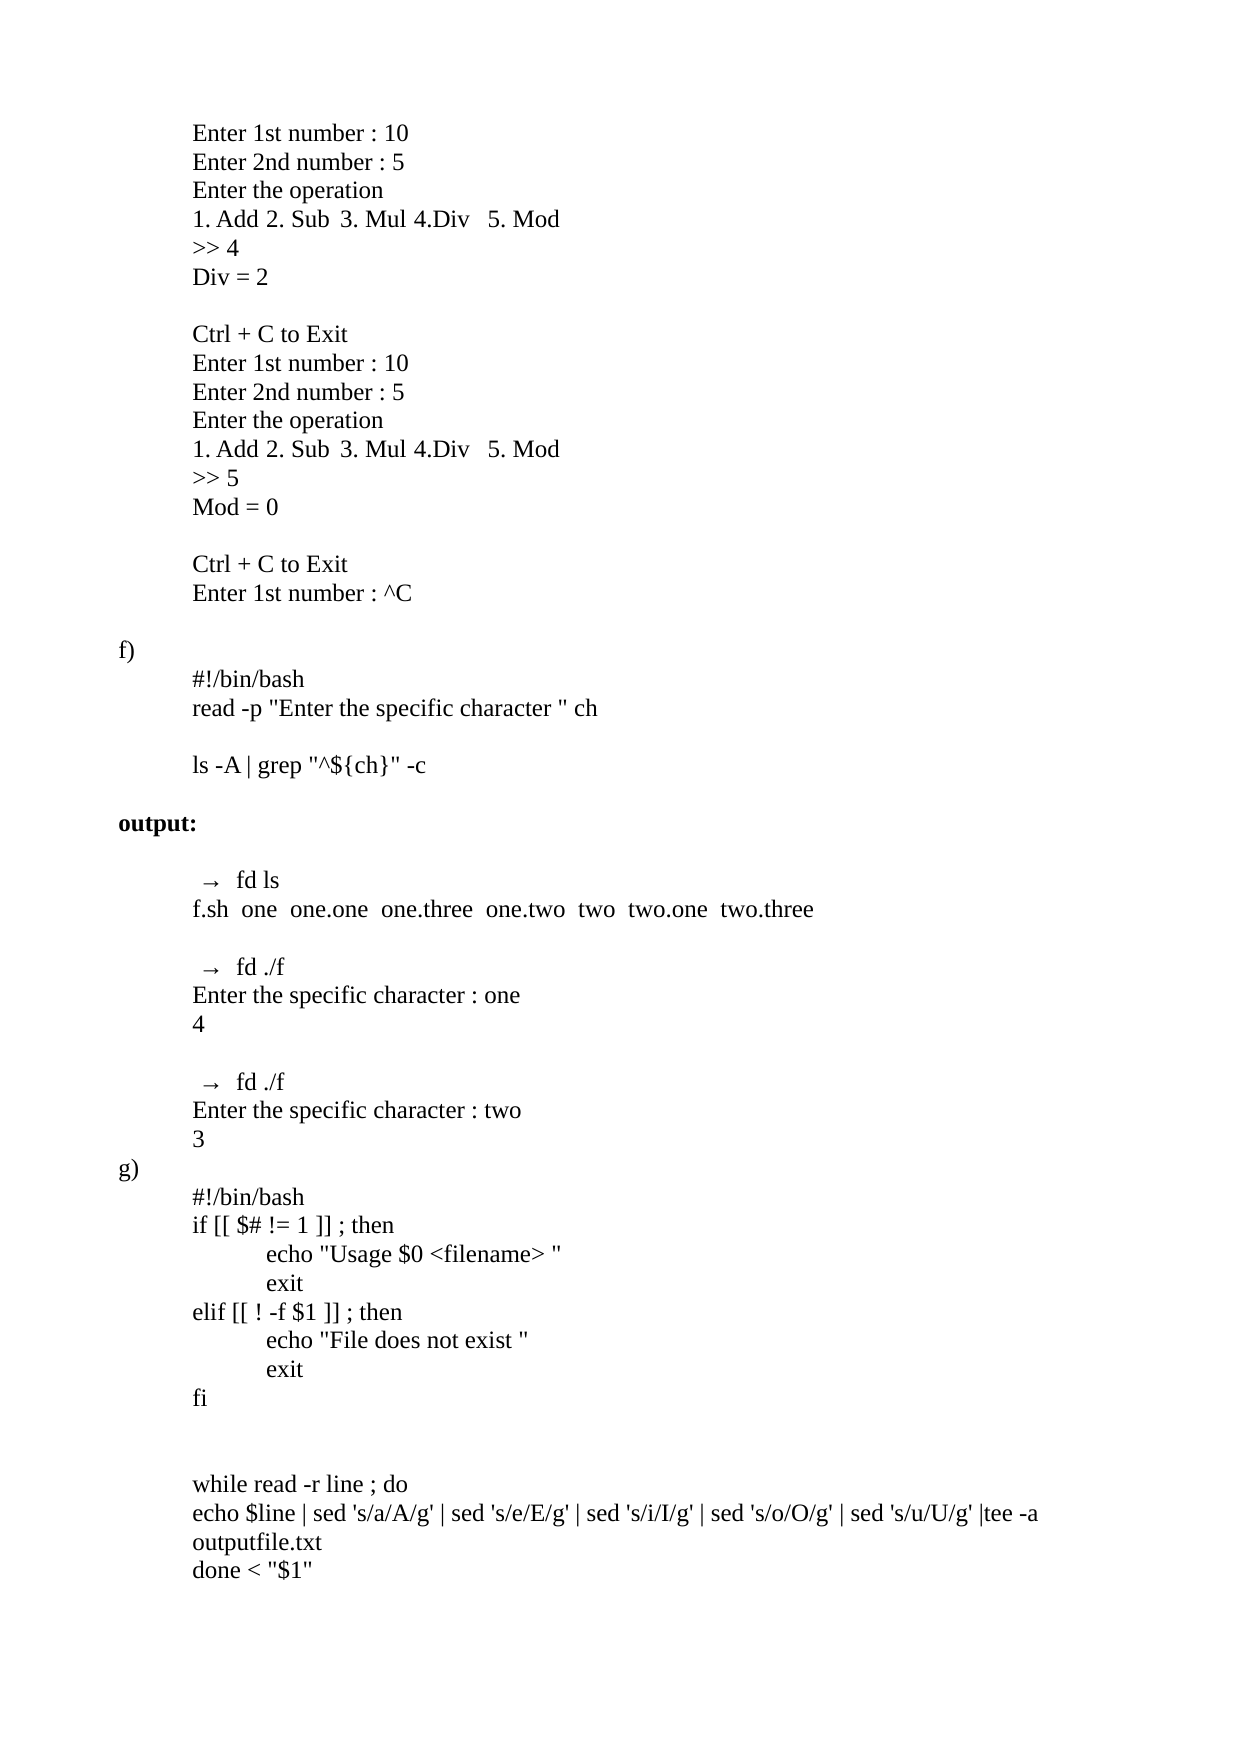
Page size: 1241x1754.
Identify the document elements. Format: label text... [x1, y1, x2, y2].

text exit [118, 1268, 1122, 1297]
text Enter 1st number : ^C [118, 578, 1122, 607]
text #!/bin/bash [118, 1182, 1122, 1211]
text f) [118, 636, 1122, 664]
text exit [118, 1354, 1122, 1383]
text g) [118, 1153, 1122, 1182]
text ls -A | grep "^${ch}" -c [118, 751, 1122, 779]
text Enter 2nd number : 5 [118, 147, 1122, 176]
text → fd ls [118, 866, 1122, 894]
text >> 4 [118, 233, 1122, 262]
text echo $line | sed 's/a/A/g' | sed 's/e/E/g' | sed 's/i/I/g' | sed 's/o/O/g' | sed 's/u/U/g' |tee -a outputfile.txt [118, 1498, 1122, 1556]
text >> 5 [118, 463, 1122, 492]
text 1. Add 2. Sub 3. Mul 4.Div 5. Mod [118, 434, 1122, 463]
text → fd ./f [118, 1067, 1122, 1096]
text done < "$1" [118, 1556, 1122, 1584]
text while read -r line ; do [118, 1469, 1122, 1498]
text Enter the specific character : one [118, 981, 1122, 1009]
text Enter the operation [118, 406, 1122, 434]
text Enter 1st number : 10 [118, 118, 1122, 147]
text echo "File does not exist " [118, 1326, 1122, 1354]
text #!/bin/bash [118, 664, 1122, 693]
text 4 [118, 1009, 1122, 1038]
text Mod = 0 [118, 492, 1122, 521]
text Enter the operation [118, 176, 1122, 204]
text 3 [118, 1124, 1122, 1153]
text → fd ./f [118, 952, 1122, 981]
text Enter 2nd number : 5 [118, 377, 1122, 406]
text Ctrl + C to Exit [118, 549, 1122, 578]
text f.sh one one.one one.three one.two two two.one two.three [118, 894, 1122, 923]
text output: [118, 808, 1122, 837]
text Enter 1st number : 10 [118, 348, 1122, 377]
text elif [[ ! -f $1 ]] ; then [118, 1297, 1122, 1326]
text Enter the specific character : two [118, 1096, 1122, 1124]
text 1. Add 2. Sub 3. Mul 4.Div 5. Mod [118, 204, 1122, 233]
text if [[ $# != 1 ]] ; then [118, 1211, 1122, 1239]
text fi [118, 1383, 1122, 1412]
text echo "Usage $0 <filename> " [118, 1239, 1122, 1268]
text Ctrl + C to Exit [118, 319, 1122, 348]
text read -p "Enter the specific character " ch [118, 693, 1122, 722]
text Div = 2 [118, 262, 1122, 291]
